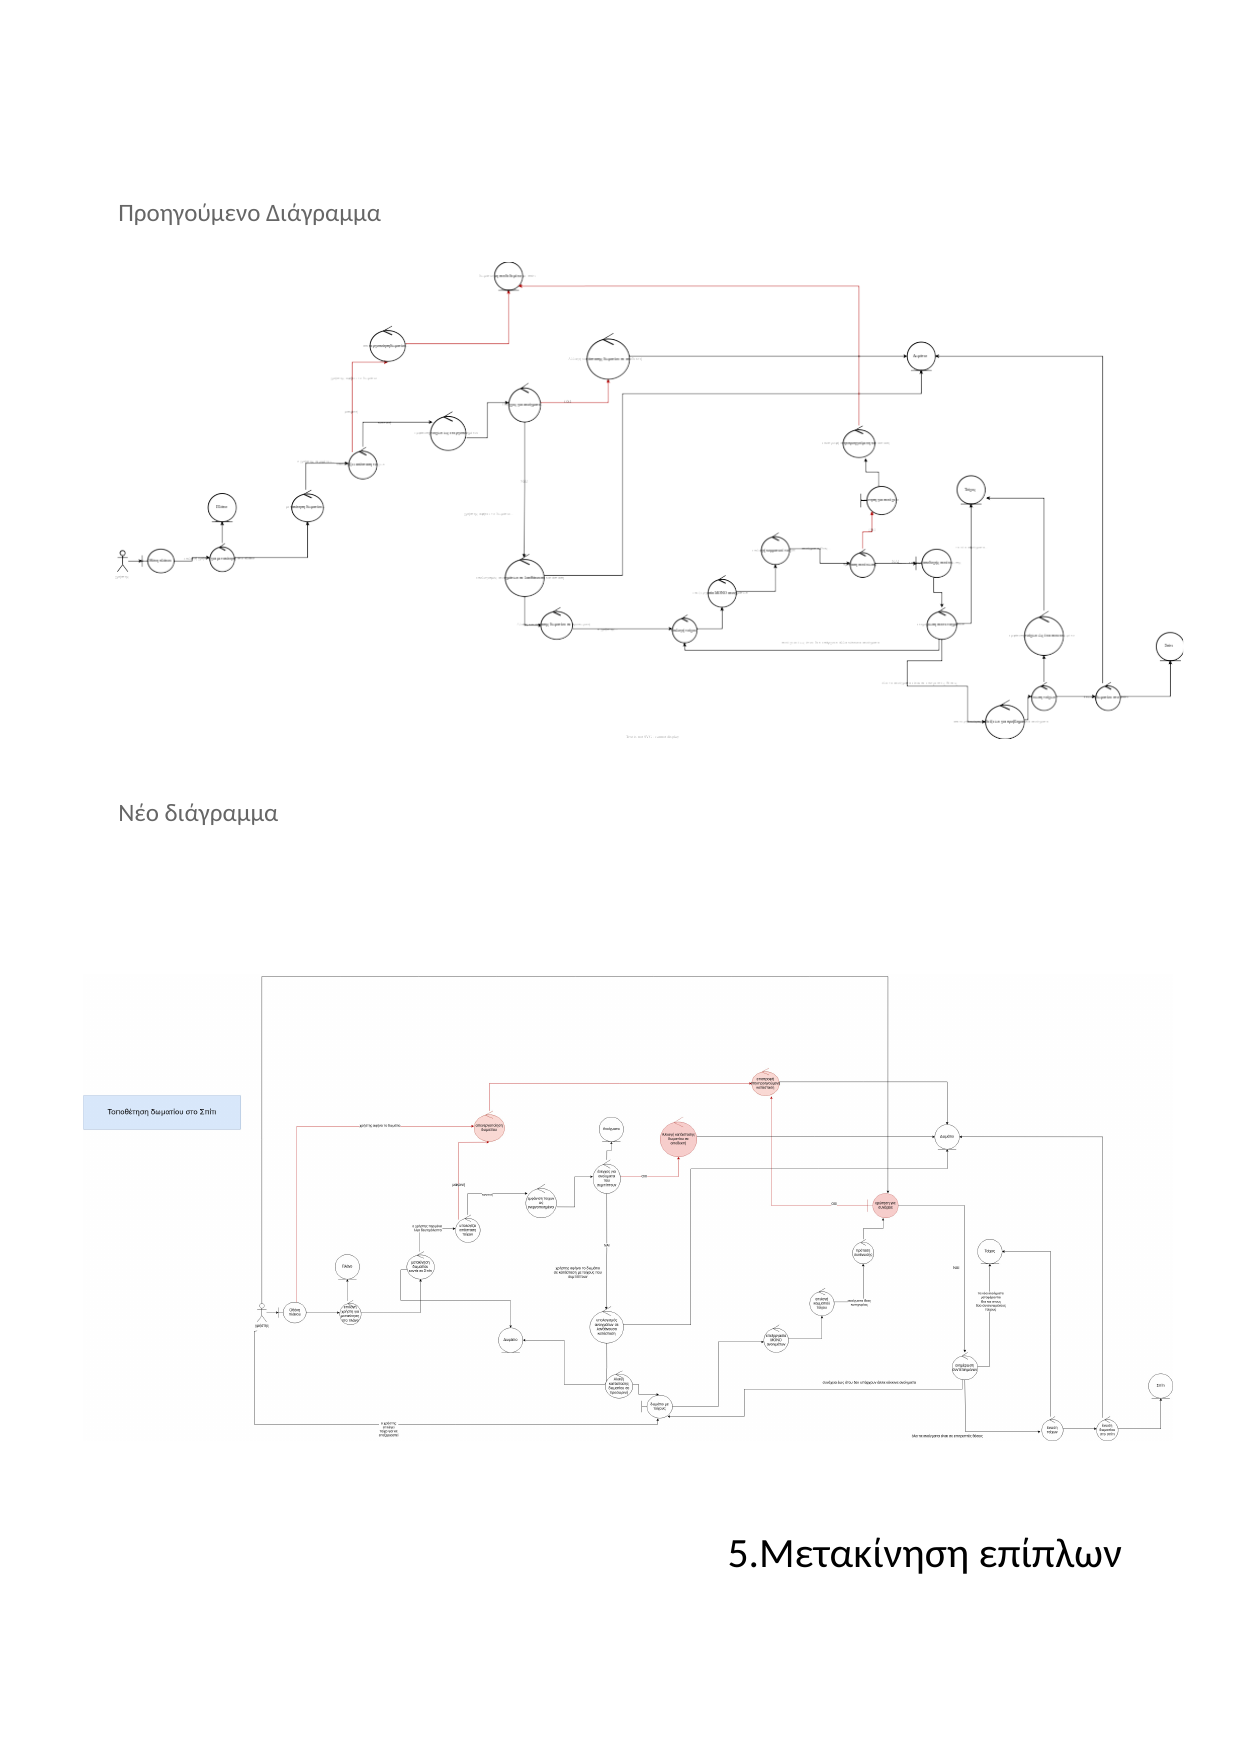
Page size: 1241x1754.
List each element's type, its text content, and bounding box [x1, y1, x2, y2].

text 5.Μετακίνηση επίπλων [118, 1527, 1122, 1578]
text Προηγούμενο Διάγραμμα [118, 197, 1122, 228]
subtitle Νέο διάγραμμα [118, 797, 1122, 827]
